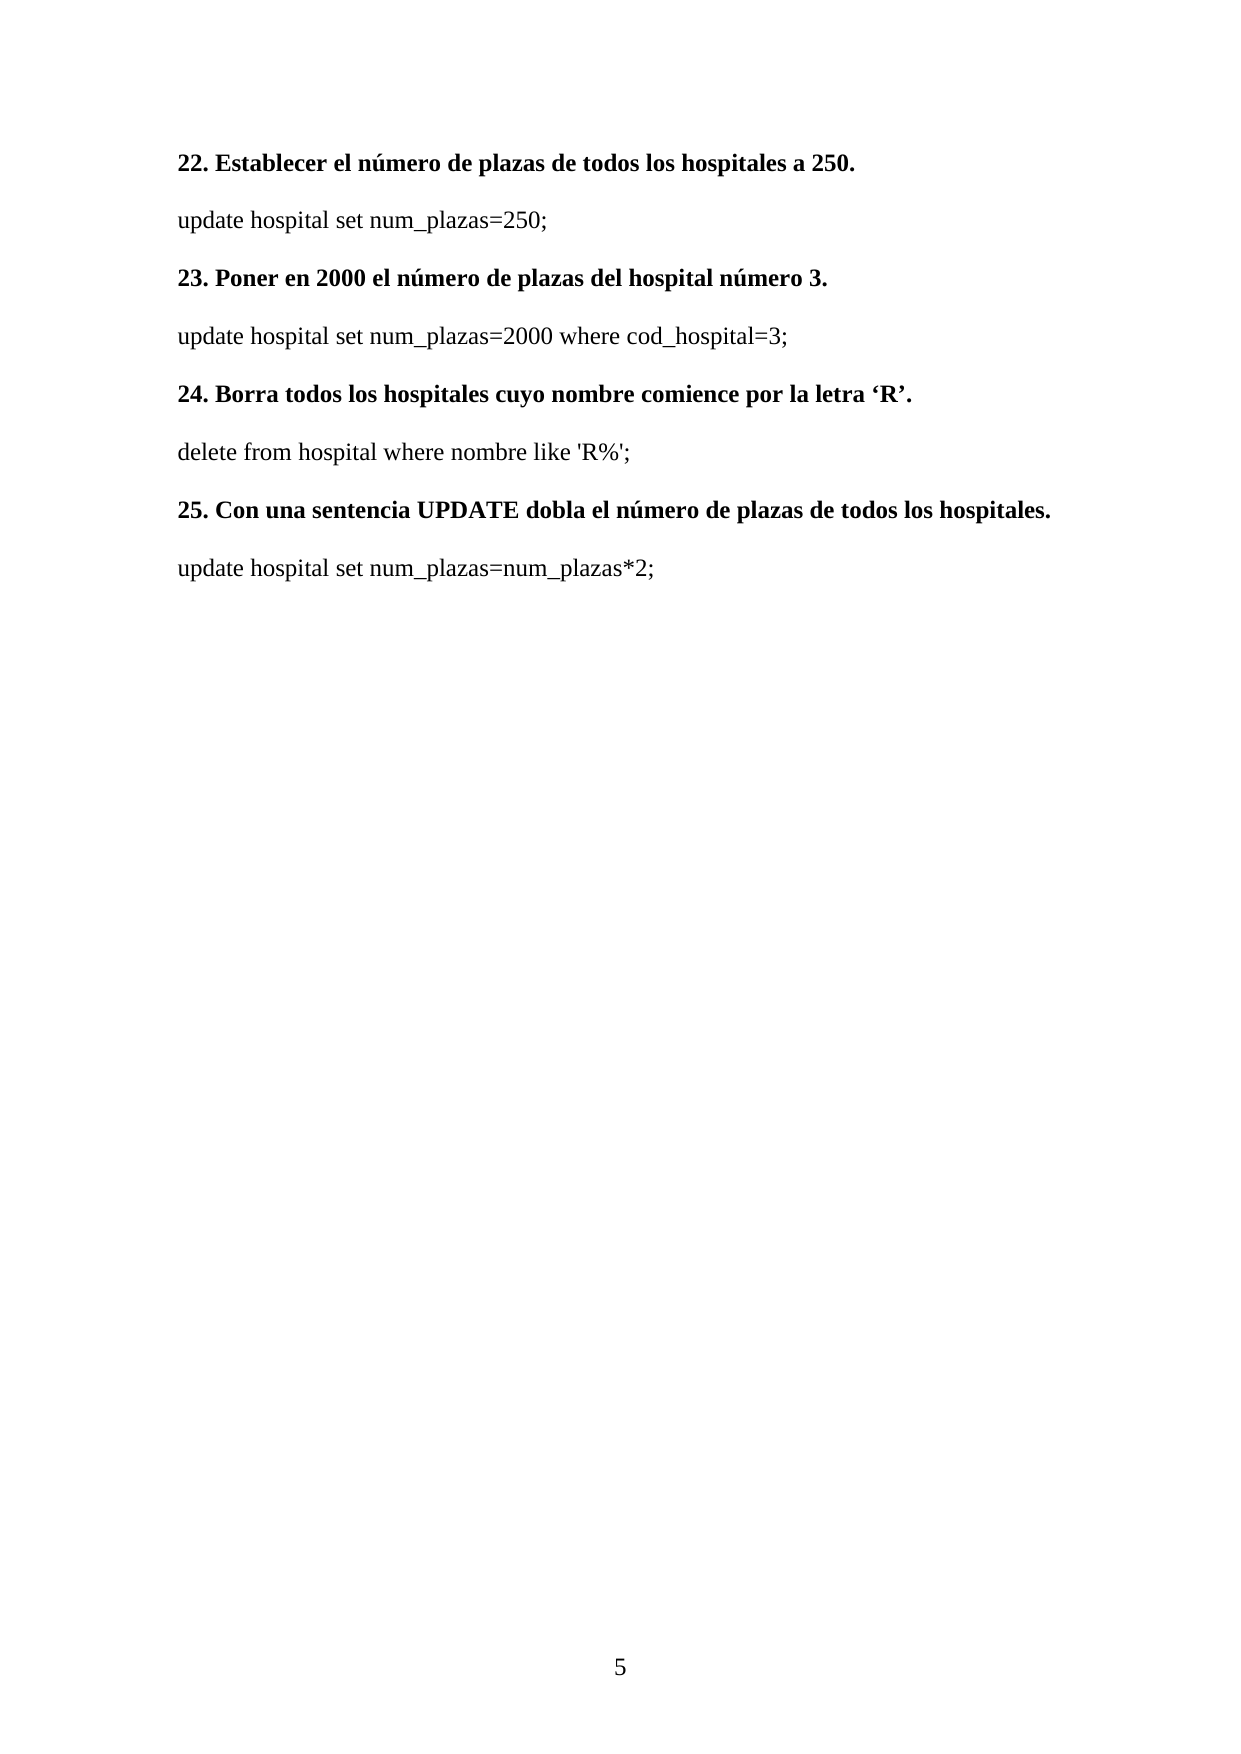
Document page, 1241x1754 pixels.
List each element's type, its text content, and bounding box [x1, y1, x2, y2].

text update hospital set num_plazas=250; [177, 206, 1063, 234]
text update hospital set num_plazas=2000 where cod_hospital=3; [177, 321, 1063, 350]
text 22. Establecer el número de plazas de todos los hospitales a 250. [177, 148, 1063, 176]
text 23. Poner en 2000 el número de plazas del hospital número 3. [177, 263, 1063, 292]
text 24. Borra todos los hospitales cuyo nombre comience por la letra ‘R’. [177, 379, 1063, 408]
text update hospital set num_plazas=num_plazas*2; [177, 553, 1063, 582]
text delete from hospital where nombre like 'R%'; [177, 437, 1063, 466]
text 25. Con una sentencia UPDATE dobla el número de plazas de todos los hospitales. [177, 495, 1063, 524]
